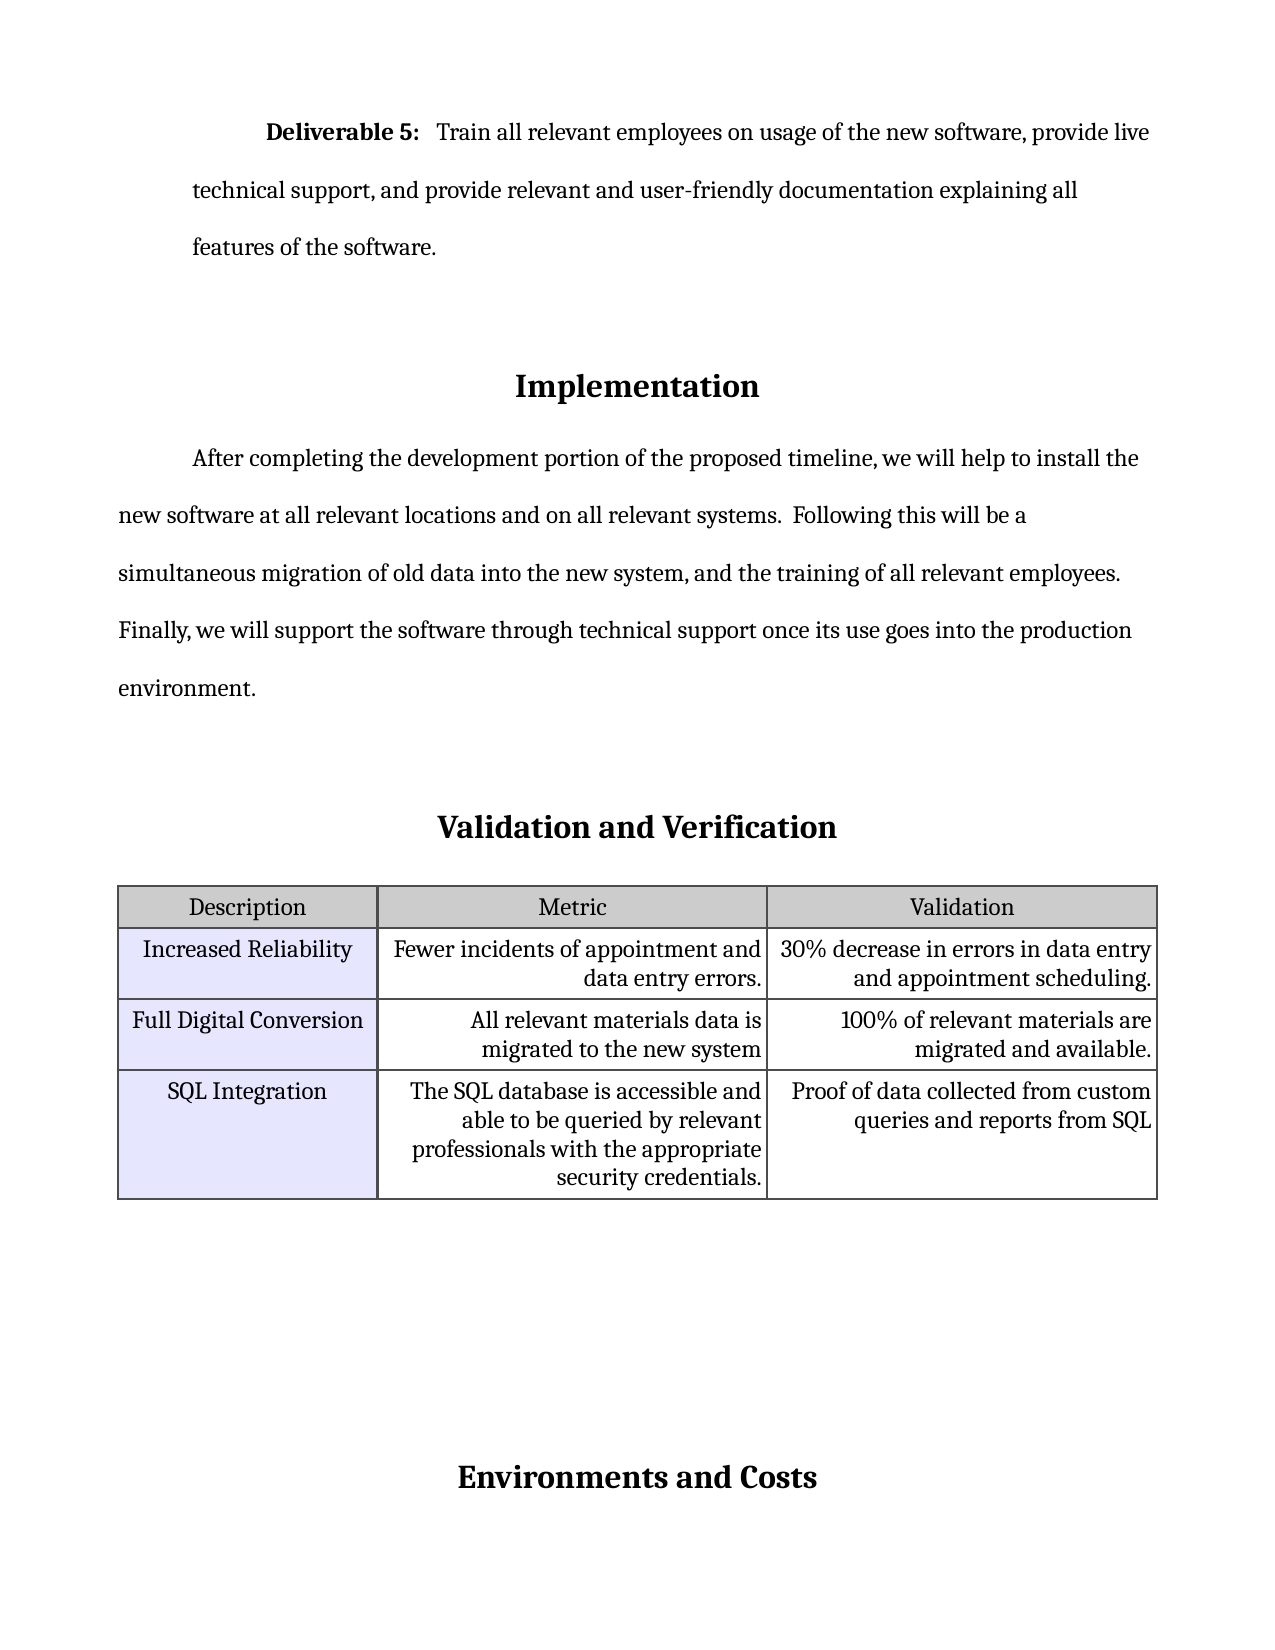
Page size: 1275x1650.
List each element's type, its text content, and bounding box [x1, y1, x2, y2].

text Environments and Costs [118, 1458, 1157, 1497]
table_header Validation [768, 887, 1156, 927]
text Implementation [118, 367, 1157, 406]
table_header Metric [379, 887, 766, 927]
table_cell Fewer incidents of appointment and data entry errors. [379, 929, 766, 998]
table_cell 100% of relevant materials are migrated and available. [768, 1000, 1156, 1069]
text Deliverable 5: Train all relevant employees on usage of the new software, provide live technical support, and provide relevant and user-friendly documentation explaining all features of the software. [192, 118, 1157, 262]
table_cell 30% decrease in errors in data entry and appointment scheduling. [768, 929, 1156, 998]
text After completing the development portion of the proposed timeline, we will help to install the new software at all relevant locations and on all relevant systems. Following this will be a simultaneous migration of old data into the new system, and the training of all relevant employees. Finally, we will support the software through technical support once its use goes into the production environment. [118, 444, 1157, 703]
table_cell All relevant materials data is migrated to the new system [379, 1000, 766, 1069]
table_cell SQL Integration [119, 1071, 376, 1198]
table_cell The SQL database is accessible and able to be queried by relevant professionals with the appropriate security credentials. [379, 1071, 766, 1198]
table_cell Increased Reliability [119, 929, 376, 998]
table_cell Proof of data collected from custom queries and reports from SQL [768, 1071, 1156, 1198]
text Validation and Verification [118, 808, 1157, 846]
table_cell Full Digital Conversion [119, 1000, 376, 1069]
table_header Description [119, 887, 376, 927]
